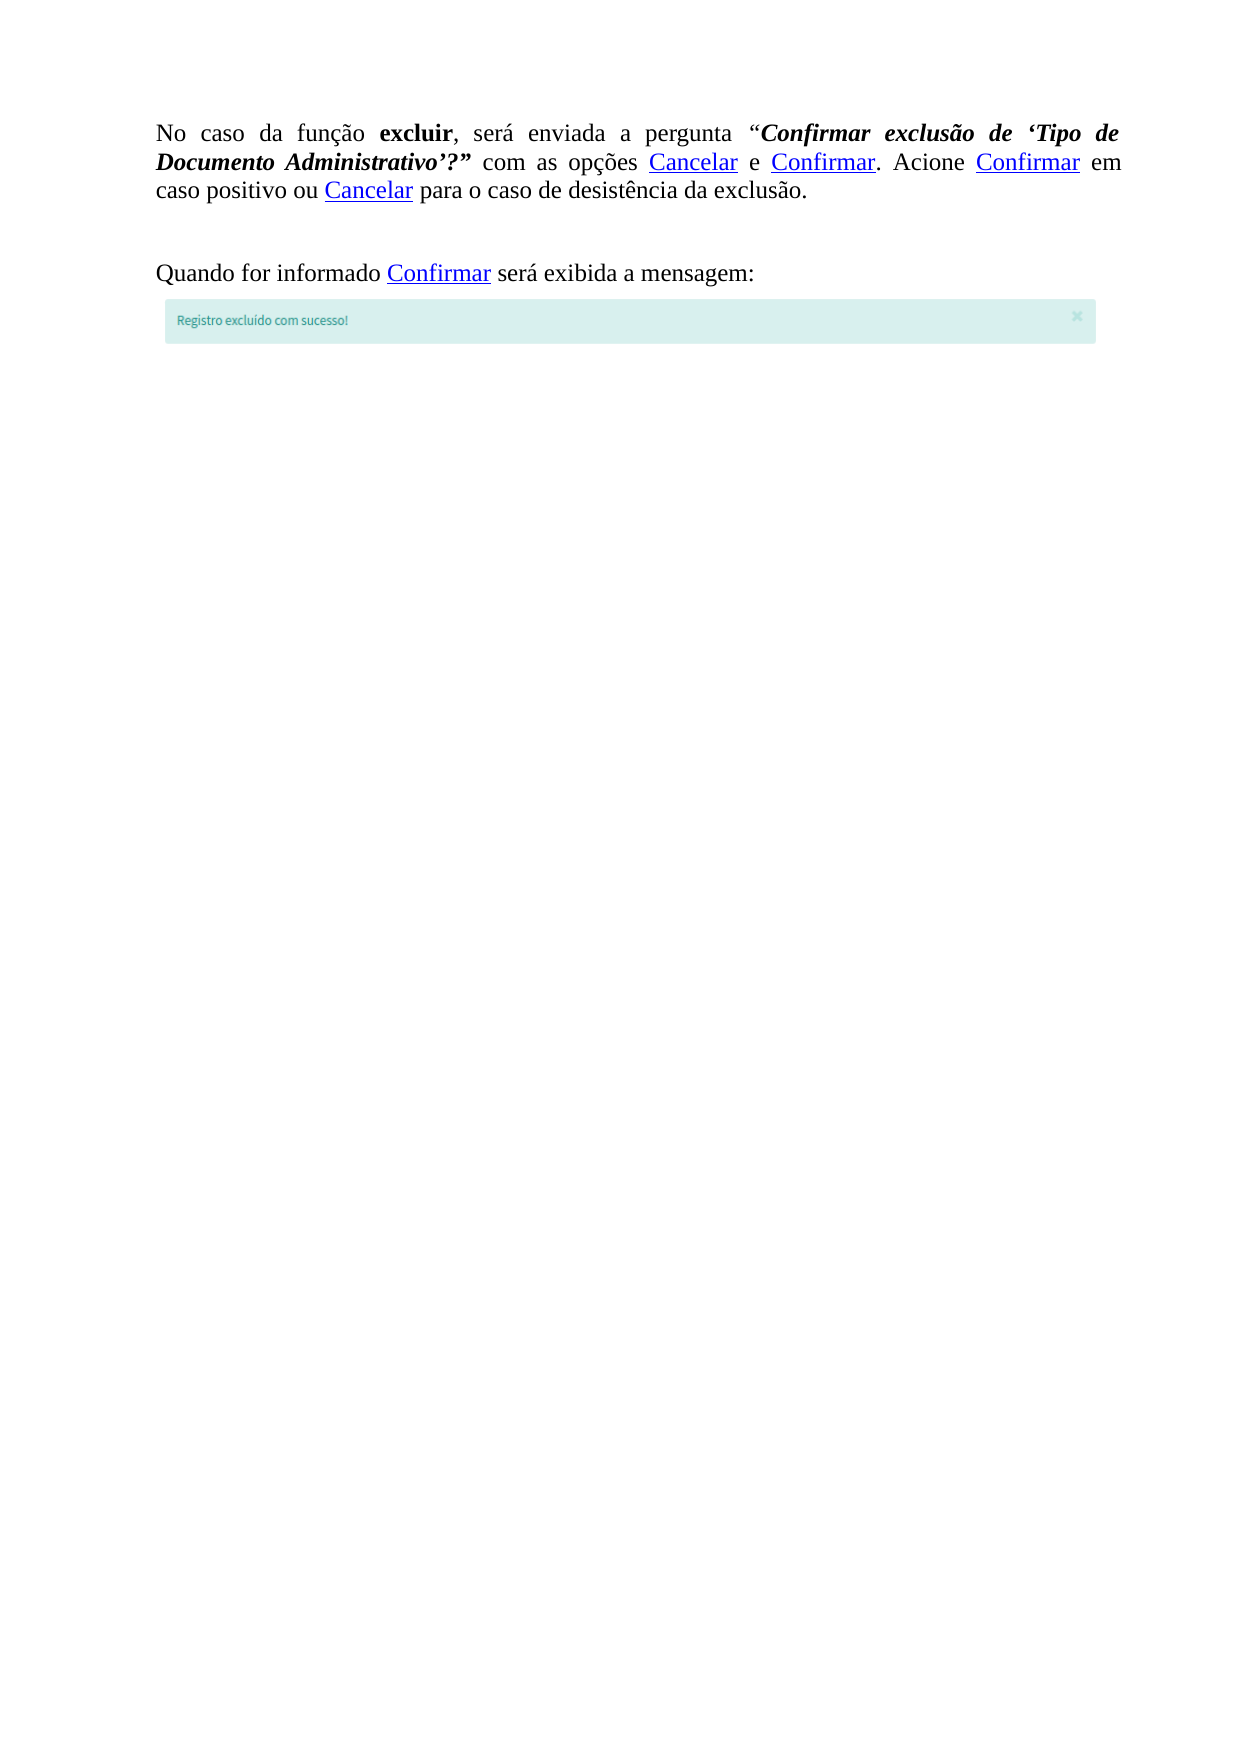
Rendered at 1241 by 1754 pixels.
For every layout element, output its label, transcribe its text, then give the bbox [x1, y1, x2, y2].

picture [161, 296, 1099, 349]
text Quando for informado Confirmar será exibida a mensagem: [156, 258, 1122, 287]
text No caso da função excluir, será enviada a pergunta “Confirmar exclusão de ‘Tipo de Documento Administrativo’?” com as opções Cancelar e Confirmar. Acione Confirmar em caso positivo ou Cancelar para o caso de desistência da exclusão. [156, 118, 1122, 204]
